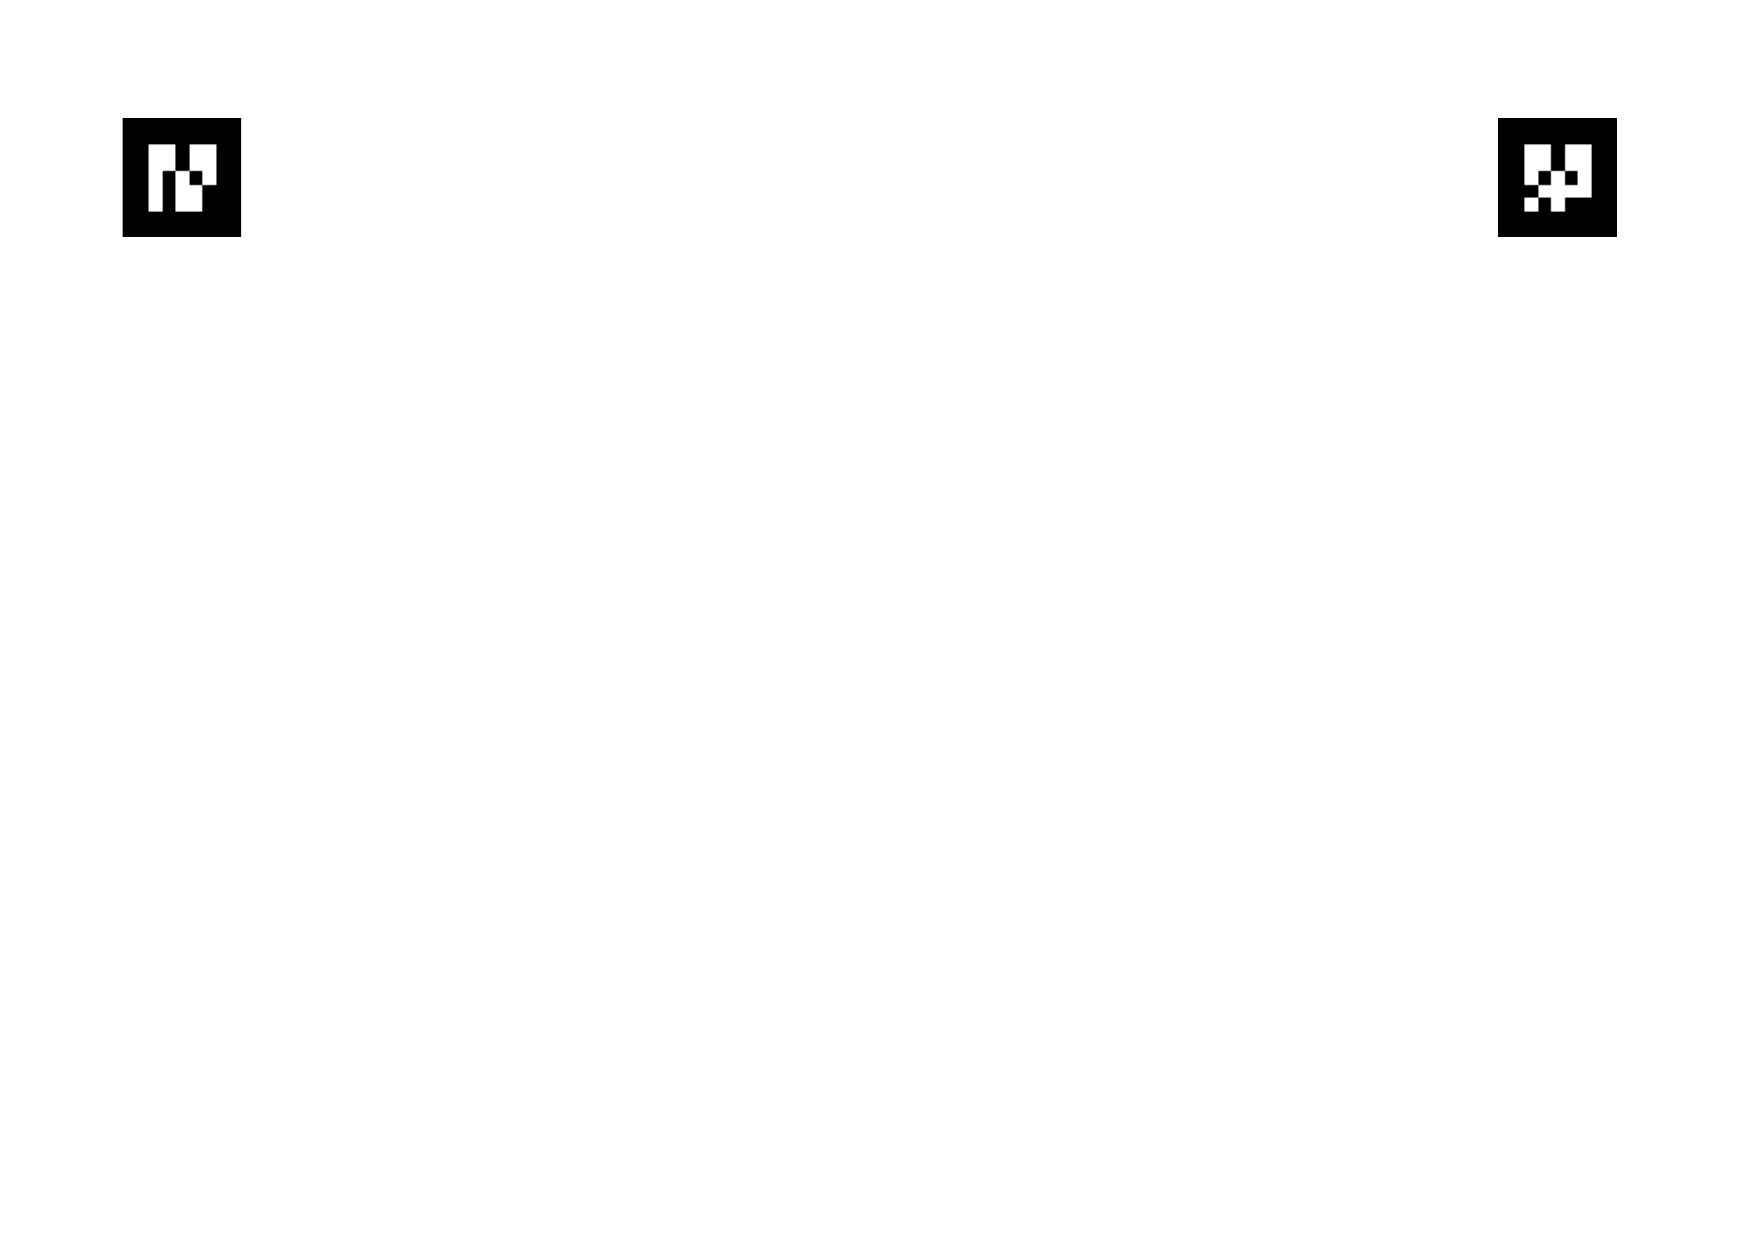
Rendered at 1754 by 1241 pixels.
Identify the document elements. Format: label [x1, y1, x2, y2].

picture [1498, 118, 1617, 237]
table_header [118, 118, 1635, 266]
table_cell [118, 266, 1635, 294]
picture [122, 118, 242, 237]
